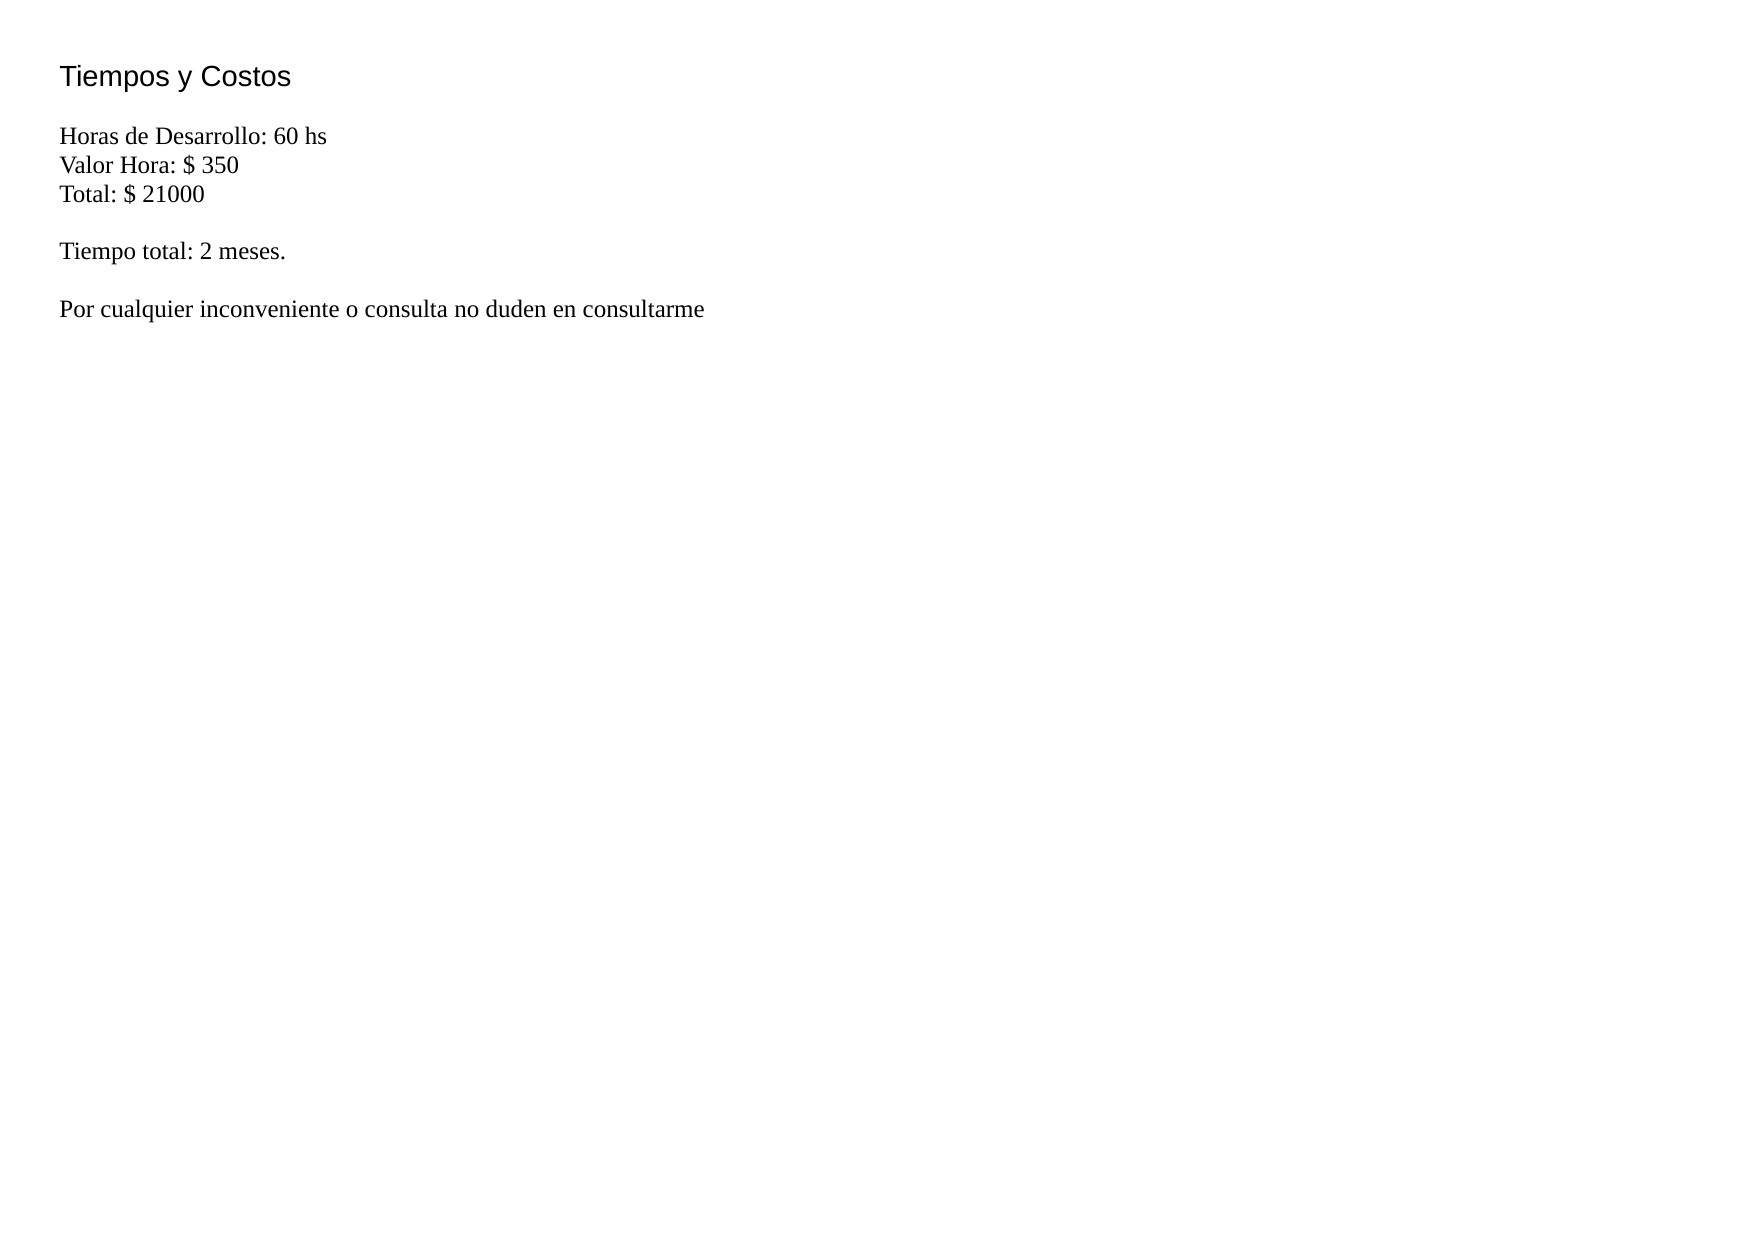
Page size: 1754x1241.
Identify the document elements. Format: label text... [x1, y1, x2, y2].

text Por cualquier inconveniente o consulta no duden en consultarme [59, 294, 1695, 323]
text Tiempo total: 2 meses. [59, 236, 1695, 265]
text Total: $ 21000 [59, 179, 1695, 208]
text Tiempos y Costos [59, 59, 1695, 93]
text Horas de Desarrollo: 60 hs [59, 121, 1695, 150]
text Valor Hora: $ 350 [59, 150, 1695, 179]
